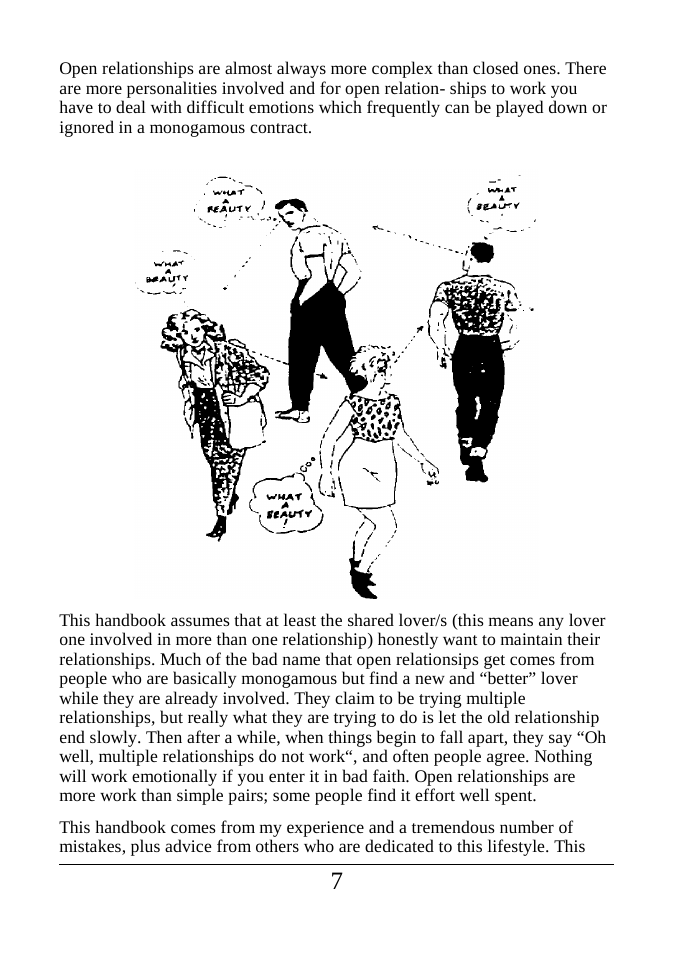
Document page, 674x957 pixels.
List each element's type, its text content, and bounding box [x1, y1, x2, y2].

picture [133, 169, 540, 599]
text Open relationships are almost always more complex than closed ones. There are more personalities involved and for open relation- ships to work you have to deal with difficult emotions which frequently can be played down or ignored in a monogamous contract. [59, 59, 614, 137]
text This handbook assumes that at least the shared lover/s (this means any lover one involved in more than one relationship) honestly want to maintain their relationships. Much of the bad name that open relationsips get comes from people who are basically monogamous but find a new and “better” lover while they are already involved. They claim to be trying multiple relationships, but really what they are trying to do is let the old relationship end slowly. Then after a while, when things begin to fall apart, they say “Oh well, multiple relationships do not work“, and often people agree. Nothing will work emotionally if you enter it in bad faith. Open relationships are more work than simple pairs; some people find it effort well spent. [59, 181, 614, 805]
text This handbook comes from my experience and a tremendous number of mistakes, plus advice from others who are dedicated to this lifestyle. This [59, 818, 614, 857]
